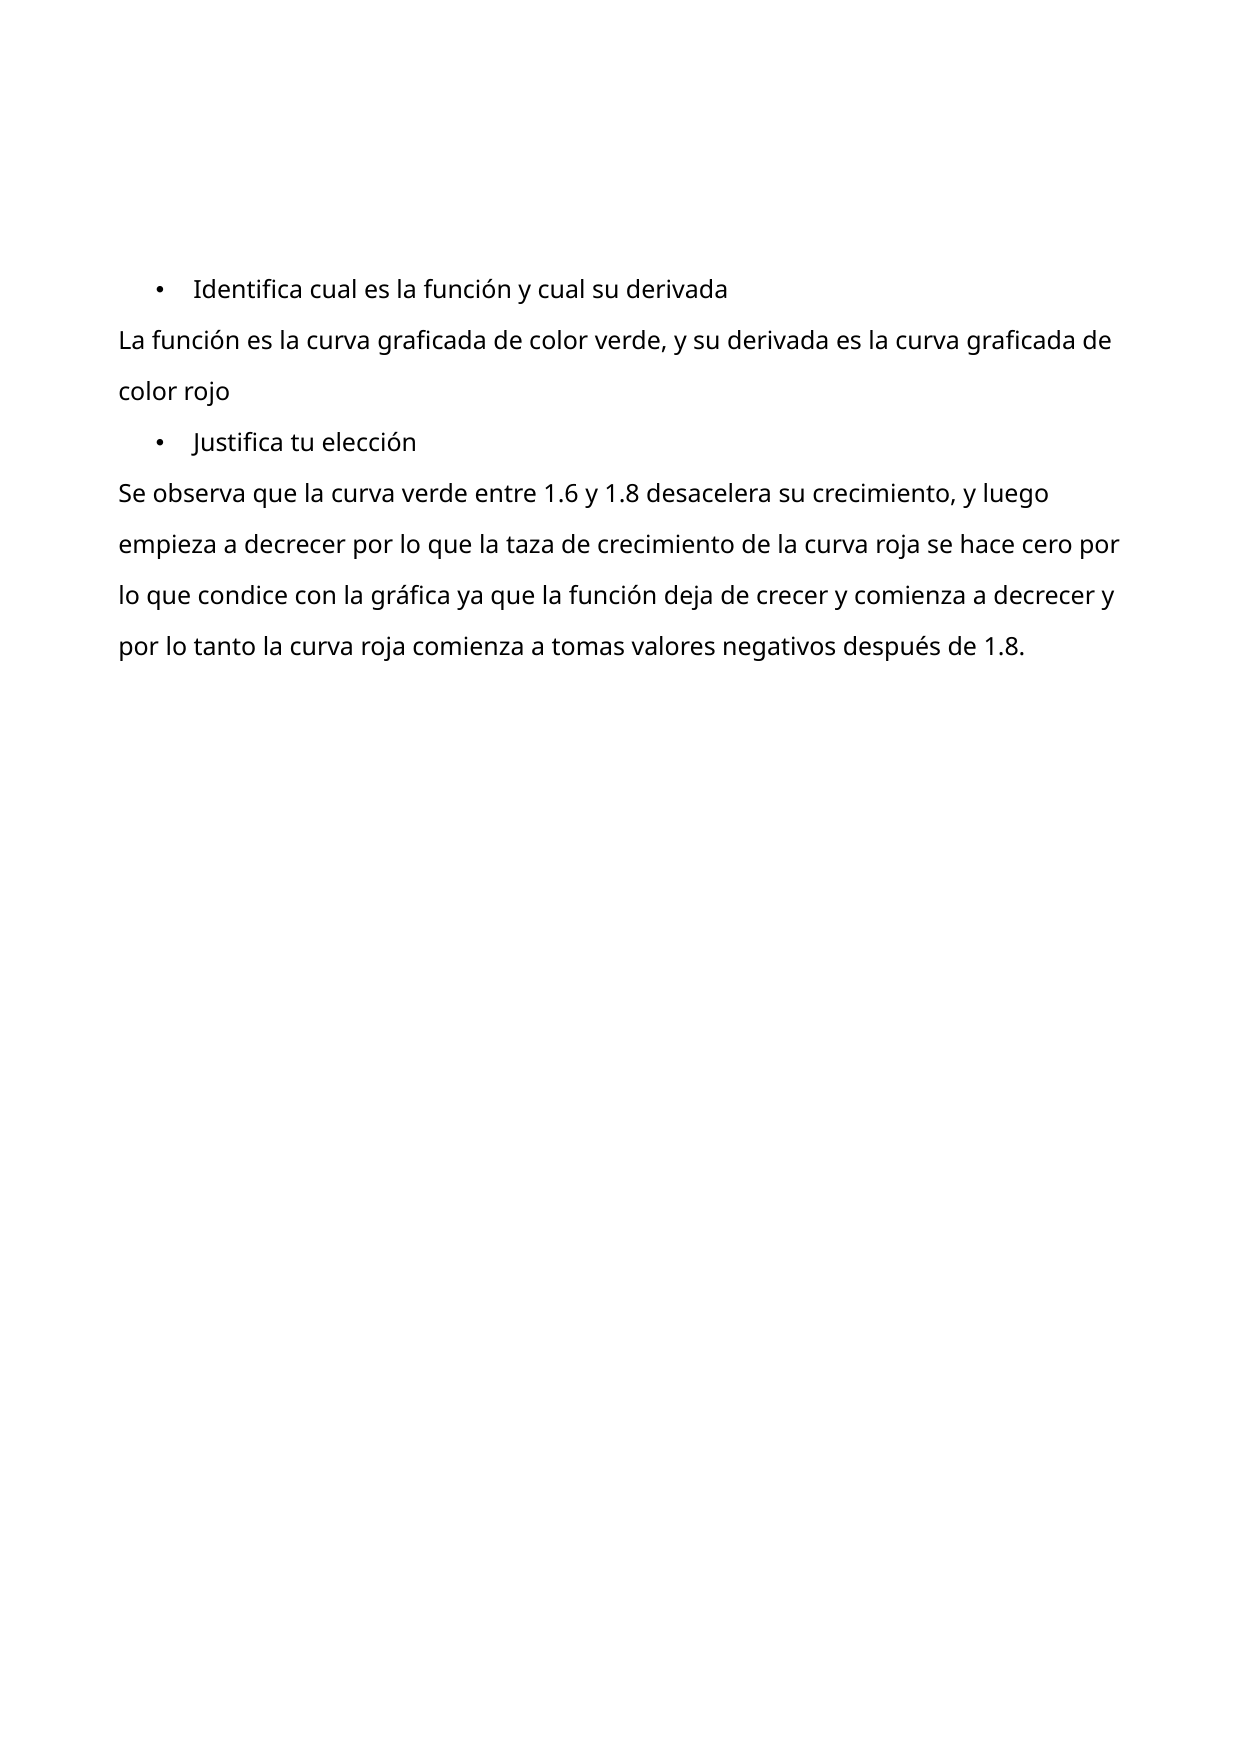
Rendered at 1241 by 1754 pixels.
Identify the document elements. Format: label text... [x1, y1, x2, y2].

text La función es la curva graficada de color verde, y su derivada es la curva graficada de color rojo [118, 322, 1122, 407]
text Se observa que la curva verde entre 1.6 y 1.8 desacelera su crecimiento, y luego empieza a decrecer por lo que la taza de crecimiento de la curva roja se hace cero por lo que condice con la gráfica ya que la función deja de crecer y comienza a decrecer y por lo tanto la curva roja comienza a tomas valores negativos después de 1.8. [118, 475, 1122, 663]
list Identifica cual es la función y cual su derivada [156, 271, 1122, 305]
list Justifica tu elección [156, 424, 1122, 458]
